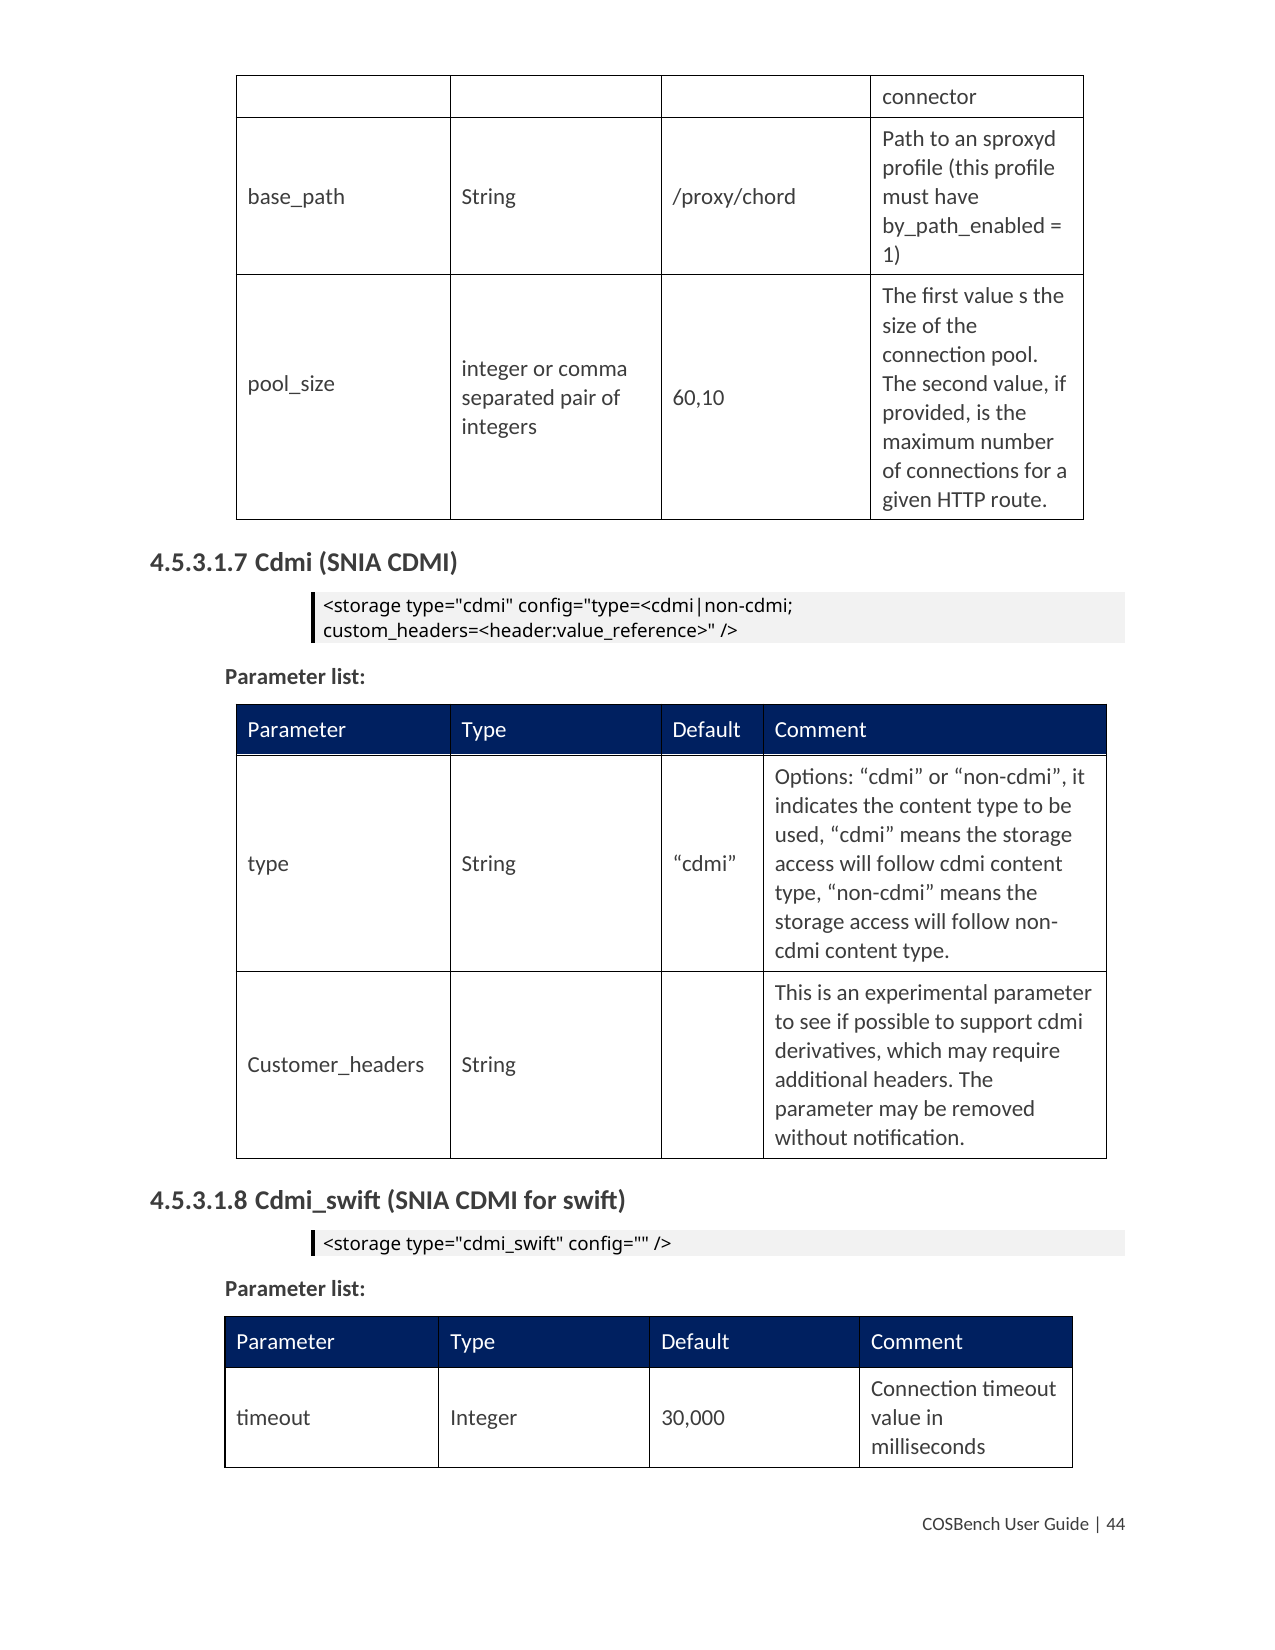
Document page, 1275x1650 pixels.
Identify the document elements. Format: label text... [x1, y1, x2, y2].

table_cell base_path [237, 118, 450, 274]
text Parameter list: [150, 1274, 1125, 1302]
table_cell timeout [226, 1368, 438, 1467]
table_header Default [662, 705, 763, 754]
table_header Type [439, 1317, 649, 1367]
table_cell connector [871, 76, 1083, 117]
table_cell Customer_headers [237, 972, 450, 1157]
table_cell The first value s the size of the connection pool. The second value, if provided, is the maximum number of connections for a given HTTP route. [871, 275, 1083, 519]
table_cell Integer [439, 1368, 649, 1467]
text Parameter list: [225, 662, 1125, 690]
table_cell integer or comma separated pair of integers [451, 275, 661, 519]
table_cell 60,10 [662, 275, 870, 519]
table_header Parameter [226, 1317, 438, 1367]
table_header Parameter [237, 705, 450, 754]
table_header Comment [764, 705, 1106, 754]
text <storage type="cdmi" config="type=<cdmi|non-cdmi; custom_headers=<header:value_reference>" /> [315, 592, 1125, 643]
table_cell Options: “cdmi” or “non-cdmi”, it indicates the content type to be used, “cdmi” means the storage access will follow cdmi content type, “non-cdmi” means the storage access will follow non-cdmi content type. [764, 756, 1106, 971]
table_cell Path to an sproxyd profile (this profile must have by_path_enabled = 1) [871, 118, 1083, 274]
table_cell type [237, 756, 450, 971]
subtitle Cdmi_swift (SNIA CDMI for swift) [150, 1183, 1125, 1216]
table_cell [451, 76, 661, 117]
table_cell [237, 76, 450, 117]
table_header Type [451, 705, 661, 754]
table_cell String [451, 118, 661, 274]
table_cell [662, 972, 763, 1157]
table_cell “cdmi” [662, 756, 763, 971]
table_cell String [451, 972, 661, 1157]
table_cell 30,000 [650, 1368, 859, 1467]
table_cell /proxy/chord [662, 118, 870, 274]
table_header Default [650, 1317, 859, 1367]
table_cell pool_size [237, 275, 450, 519]
table_cell Connection timeout value in milliseconds [860, 1368, 1072, 1467]
table_cell [662, 76, 870, 117]
table_cell String [451, 756, 661, 971]
table_cell This is an experimental parameter to see if possible to support cdmi derivatives, which may require additional headers. The parameter may be removed without notification. [764, 972, 1106, 1157]
text <storage type="cdmi_swift" config="" /> [315, 1230, 1125, 1256]
subtitle Cdmi (SNIA CDMI) [150, 545, 1125, 578]
table_header Comment [860, 1317, 1072, 1367]
